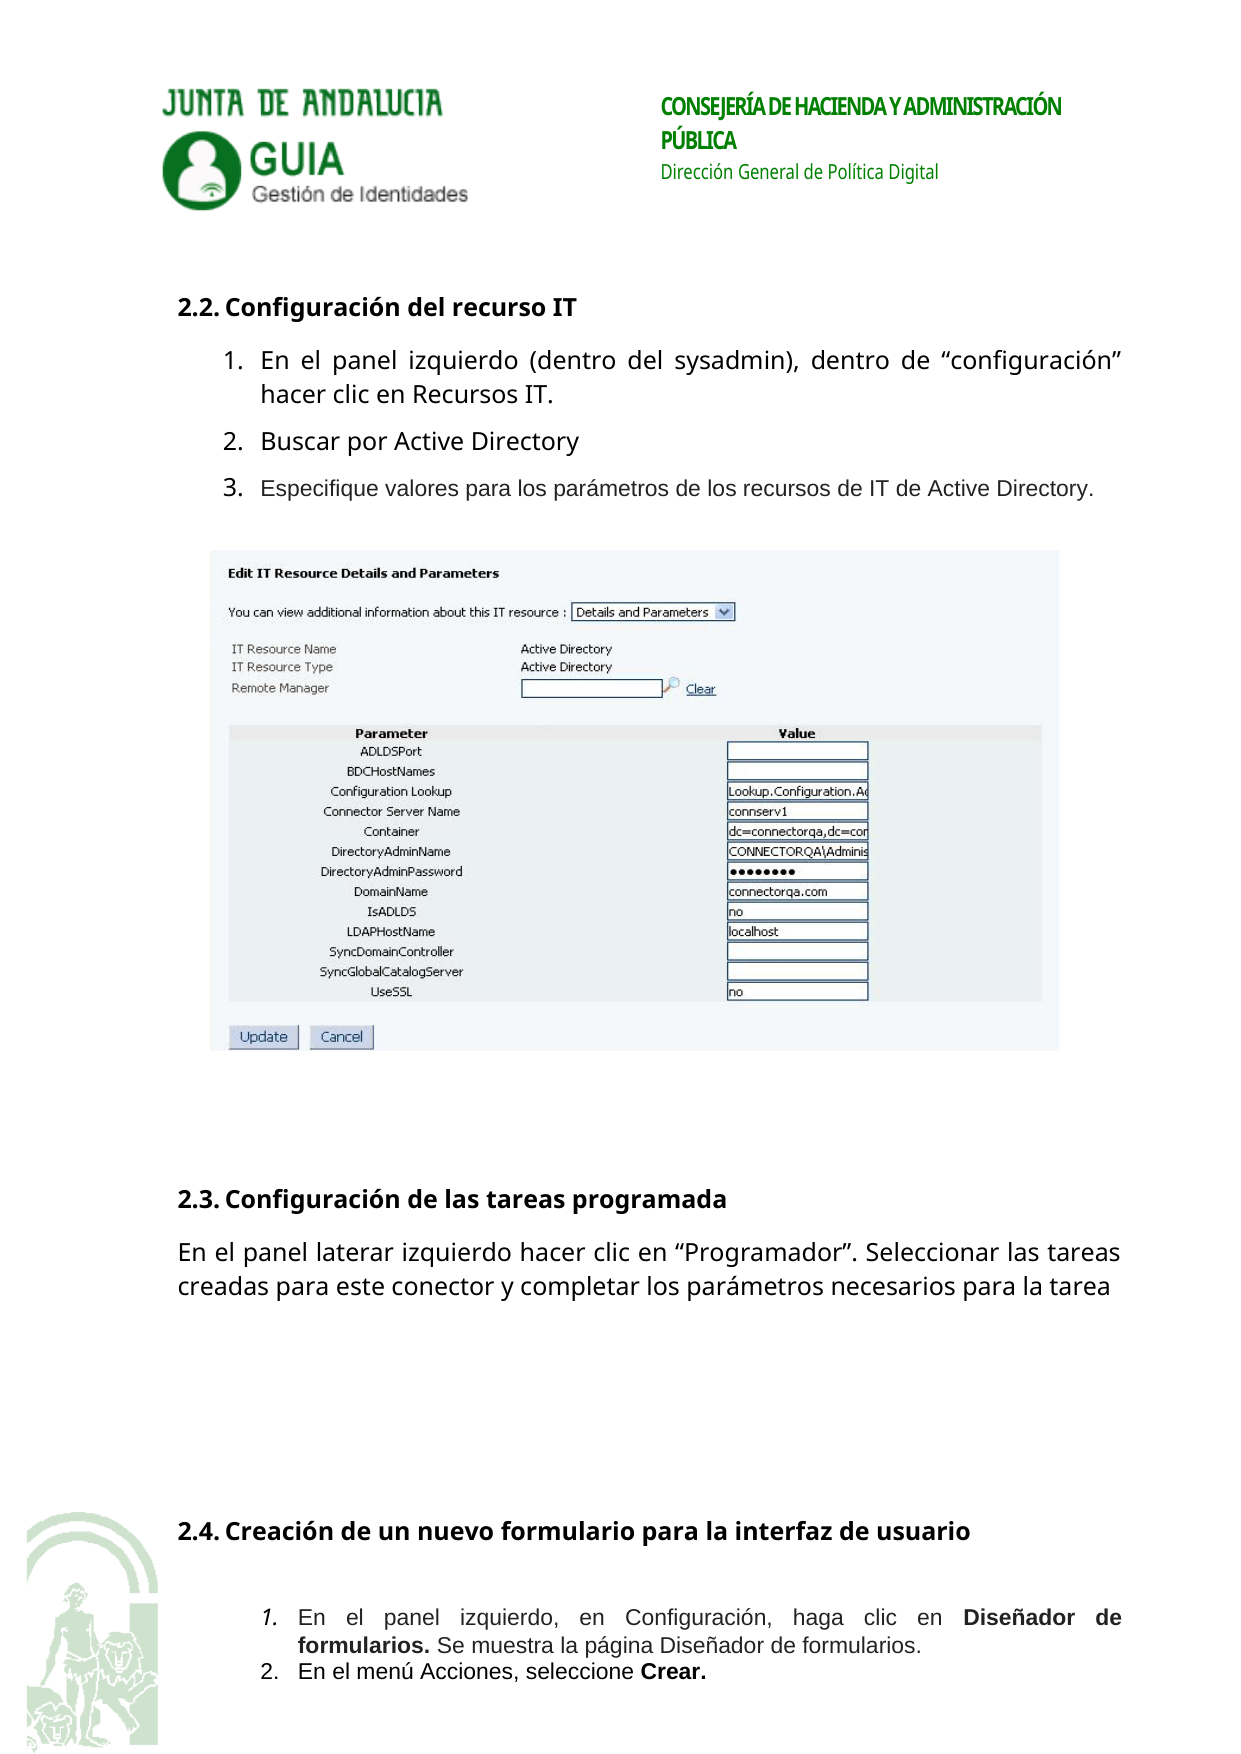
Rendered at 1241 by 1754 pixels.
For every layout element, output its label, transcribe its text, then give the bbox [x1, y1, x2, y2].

list En el panel izquierdo (dentro del sysadmin), dentro de “configuración” hacer clic en Recursos IT. [223, 343, 1122, 411]
text En el panel laterar izquierdo hacer clic en “Programador”. Seleccionar las tareas creadas para este conector y completar los parámetros necesarios para la tarea [177, 1234, 1122, 1302]
list Buscar por Active Directory [223, 423, 1122, 457]
list Especifique valores para los parámetros de los recursos de IT de Active Directory. [223, 470, 1122, 504]
list En el menú Acciones, seleccione Crear. [260, 1658, 1122, 1684]
subtitle Configuración del recurso IT [177, 290, 1122, 324]
subtitle Creación de un nuevo formulario para la interfaz de usuario [177, 1513, 1122, 1548]
list En el panel izquierdo, en Configuración, haga clic en Diseñador de formularios. Se muestra la página Diseñador de formularios. [260, 1600, 1122, 1658]
picture [26, 1511, 159, 1753]
subtitle Configuración de las tareas programada [177, 1181, 1122, 1215]
picture [147, 82, 498, 225]
